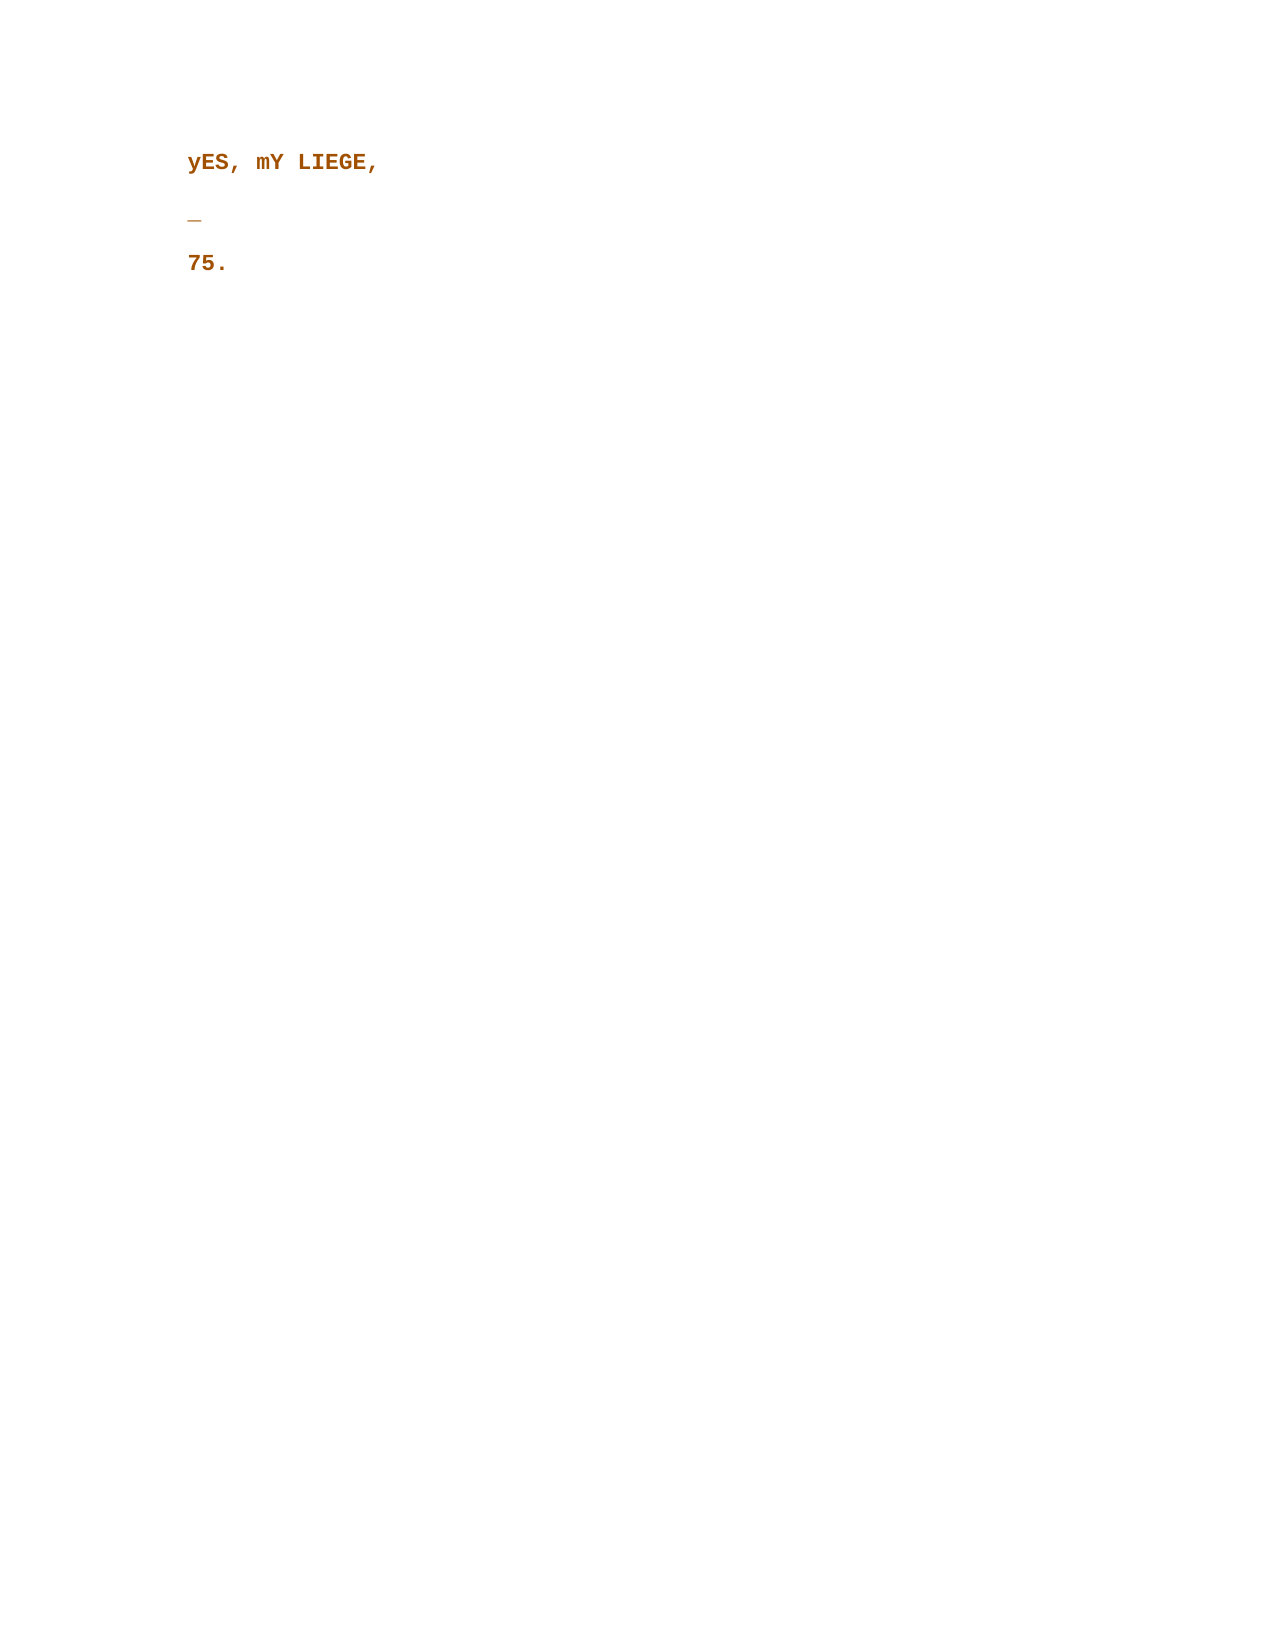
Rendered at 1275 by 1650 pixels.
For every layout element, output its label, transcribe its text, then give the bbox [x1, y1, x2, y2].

text 75. [187, 251, 1087, 277]
text yES, mY LIEGE, [187, 150, 1087, 176]
text _ [187, 201, 1087, 227]
